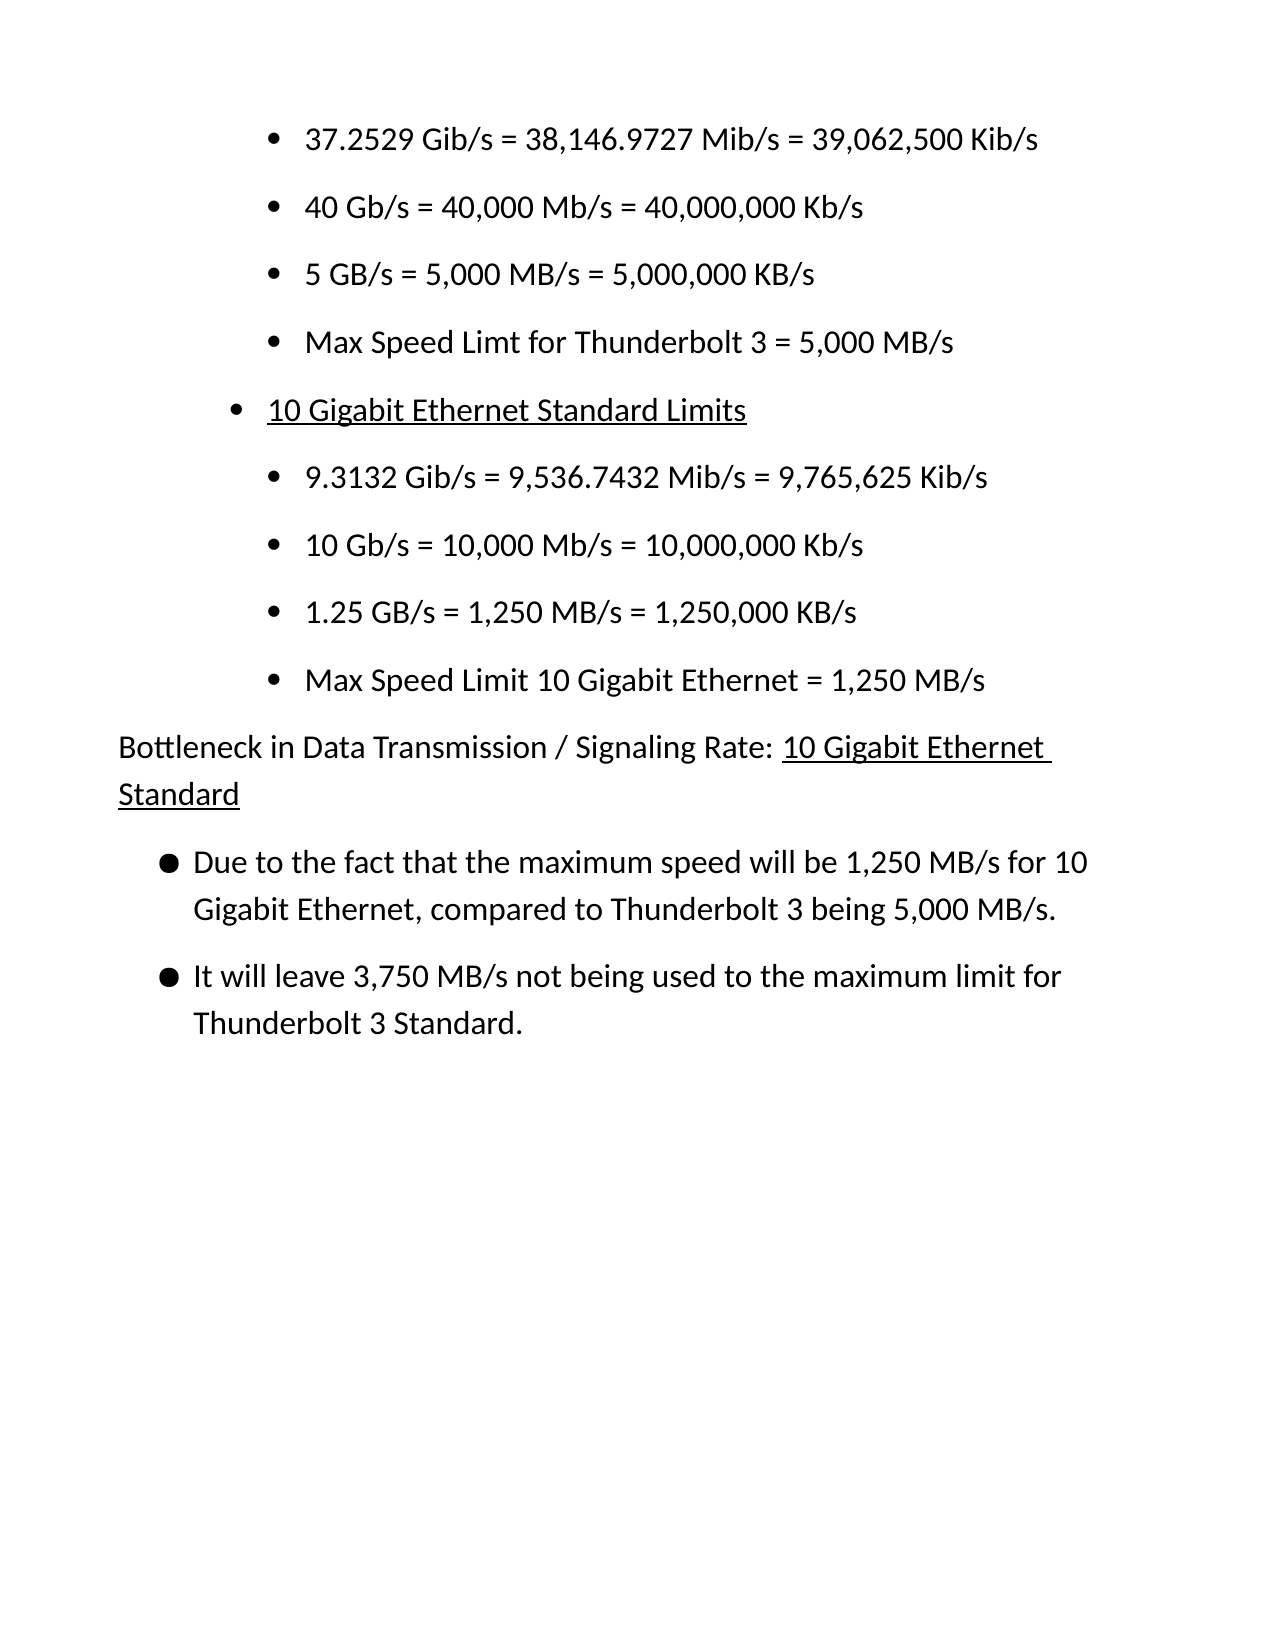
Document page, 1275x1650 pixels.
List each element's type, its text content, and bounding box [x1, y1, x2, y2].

list Due to the fact that the maximum speed will be 1,250 MB/s for 10 Gigabit Ethernet, compared to Thunderbolt 3 being 5,000 MB/s. [156, 841, 1157, 928]
list Max Speed Limit 10 Gigabit Ethernet = 1,250 MB/s [268, 659, 1157, 700]
list 5 GB/s = 5,000 MB/s = 5,000,000 KB/s [268, 253, 1157, 294]
list Max Speed Limt for Thunderbolt 3 = 5,000 MB/s [268, 321, 1157, 362]
list 10 Gb/s = 10,000 Mb/s = 10,000,000 Kb/s [268, 524, 1157, 564]
list 10 Gigabit Ethernet Standard Limits [231, 388, 1157, 429]
list It will leave 3,750 MB/s not being used to the maximum limit for Thunderbolt 3 Standard. [156, 955, 1157, 1043]
list 1.25 GB/s = 1,250 MB/s = 1,250,000 KB/s [268, 591, 1157, 632]
list 37.2529 Gib/s = 38,146.9727 Mib/s = 39,062,500 Kib/s [268, 118, 1157, 159]
text Bottleneck in Data Transmission / Signaling Rate: 10 Gigabit Ethernet Standard [118, 727, 1157, 814]
list 40 Gb/s = 40,000 Mb/s = 40,000,000 Kb/s [268, 186, 1157, 226]
list 9.3132 Gib/s = 9,536.7432 Mib/s = 9,765,625 Kib/s [268, 456, 1157, 497]
